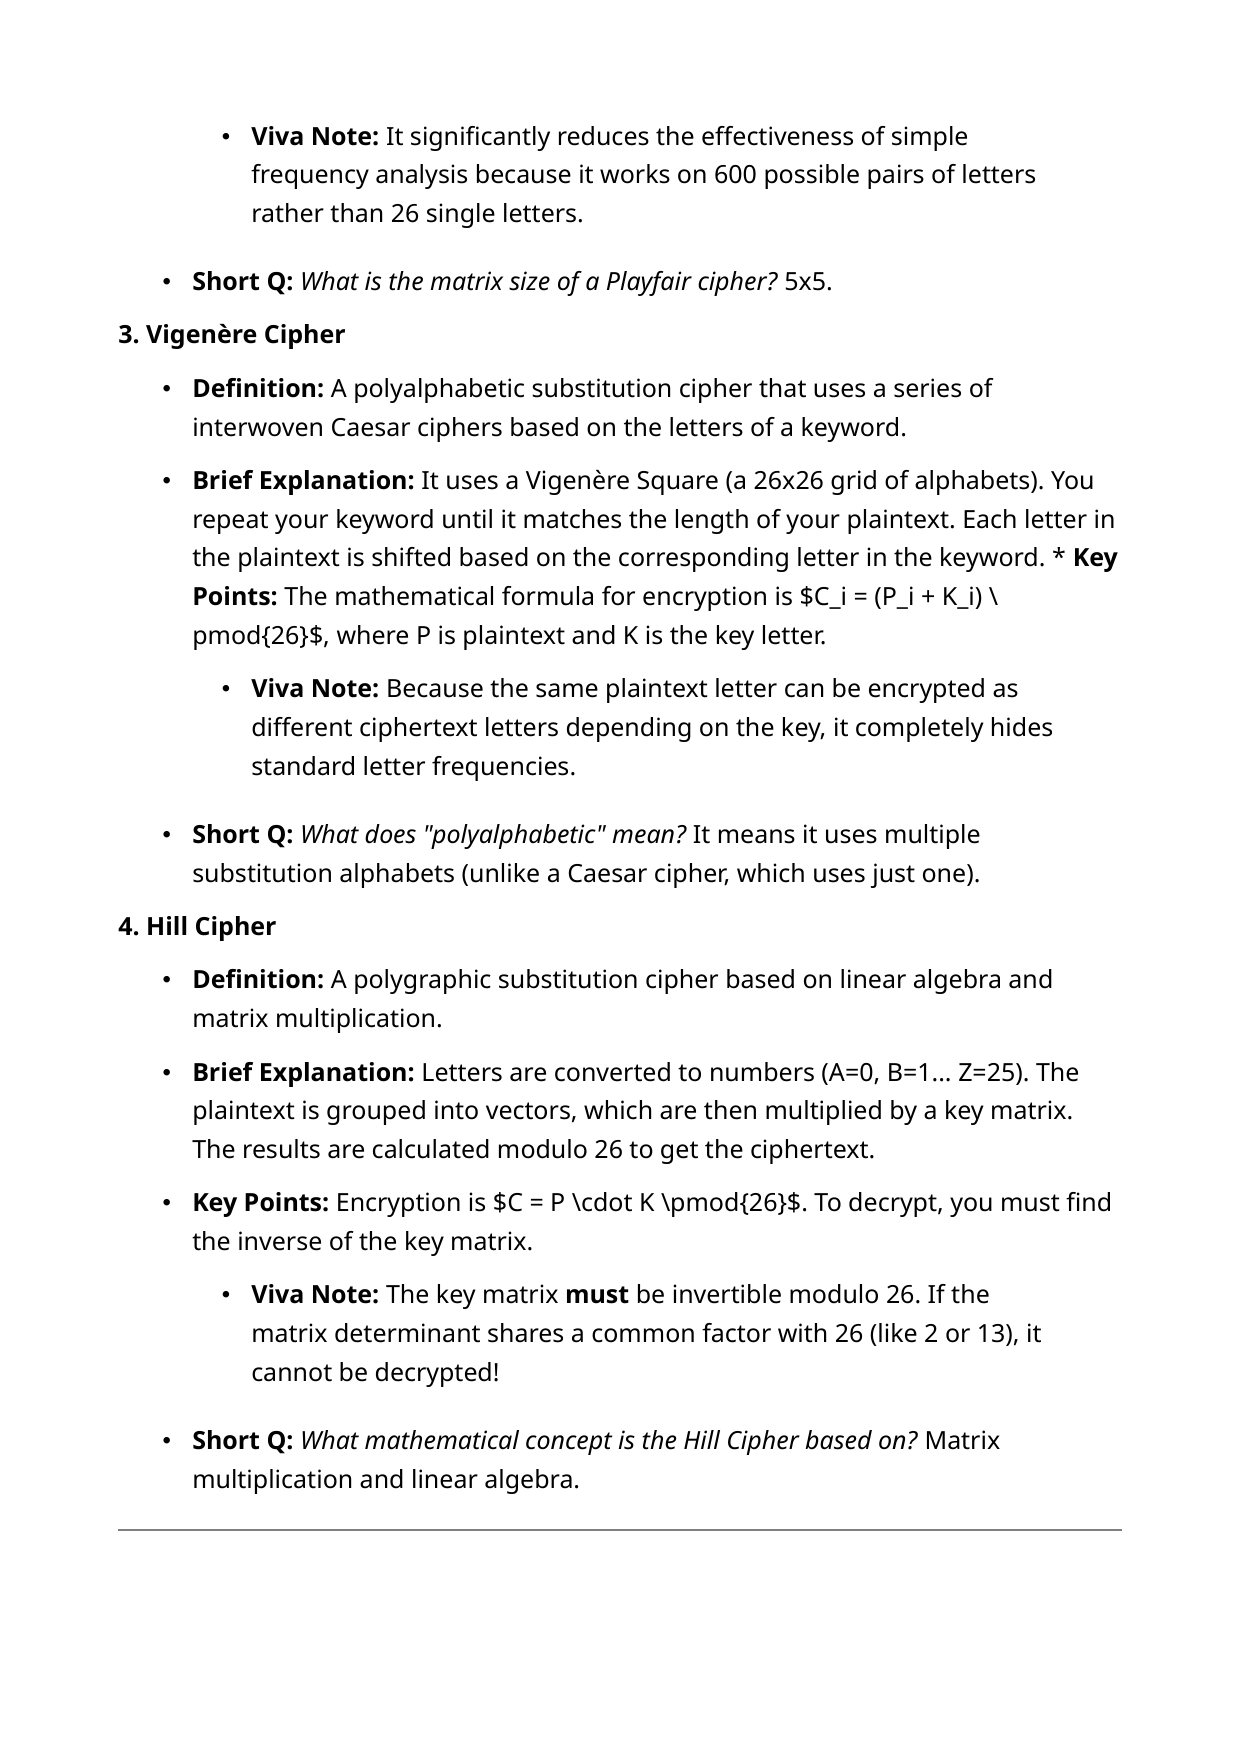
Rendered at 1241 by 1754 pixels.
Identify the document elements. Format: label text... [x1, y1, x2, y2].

list Short Q: What is the matrix size of a Playfair cipher? 5x5. [162, 264, 1122, 298]
subtitle 4. Hill Cipher [118, 909, 1122, 943]
list Viva Note: Because the same plaintext letter can be encrypted as different ciphertext letters depending on the key, it completely hides standard letter frequencies. [222, 671, 1063, 782]
list Short Q: What does "polyalphabetic" mean? It means it uses multiple substitution alphabets (unlike a Caesar cipher, which uses just one). [162, 817, 1122, 889]
list Definition: A polyalphabetic substitution cipher that uses a series of interwoven Caesar ciphers based on the letters of a keyword. [162, 371, 1122, 443]
list Brief Explanation: Letters are converted to numbers (A=0, B=1... Z=25). The plaintext is grouped into vectors, which are then multiplied by a key matrix. The results are calculated modulo 26 to get the ciphertext. [162, 1054, 1122, 1166]
list Viva Note: The key matrix must be invertible modulo 26. If the matrix determinant shares a common factor with 26 (like 2 or 13), it cannot be decrypted! [222, 1277, 1063, 1389]
list Brief Explanation: It uses a Vigenère Square (a 26x26 grid of alphabets). You repeat your keyword until it matches the length of your plaintext. Each letter in the plaintext is shifted based on the corresponding letter in the keyword. * Key Points: The mathematical formula for encryption is $C_i = (P_i + K_i) \pmod{26}$, where P is plaintext and K is the key letter. [162, 463, 1122, 652]
subtitle 3. Vigenère Cipher [118, 317, 1122, 351]
list Key Points: Encryption is $C = P \cdot K \pmod{26}$. To decrypt, you must find the inverse of the key matrix. [162, 1185, 1122, 1258]
list Viva Note: It significantly reduces the effectiveness of simple frequency analysis because it works on 600 possible pairs of letters rather than 26 single letters. [222, 118, 1063, 230]
list Short Q: What mathematical concept is the Hill Cipher based on? Matrix multiplication and linear algebra. [162, 1423, 1122, 1496]
list Definition: A polygraphic substitution cipher based on linear algebra and matrix multiplication. [162, 962, 1122, 1035]
